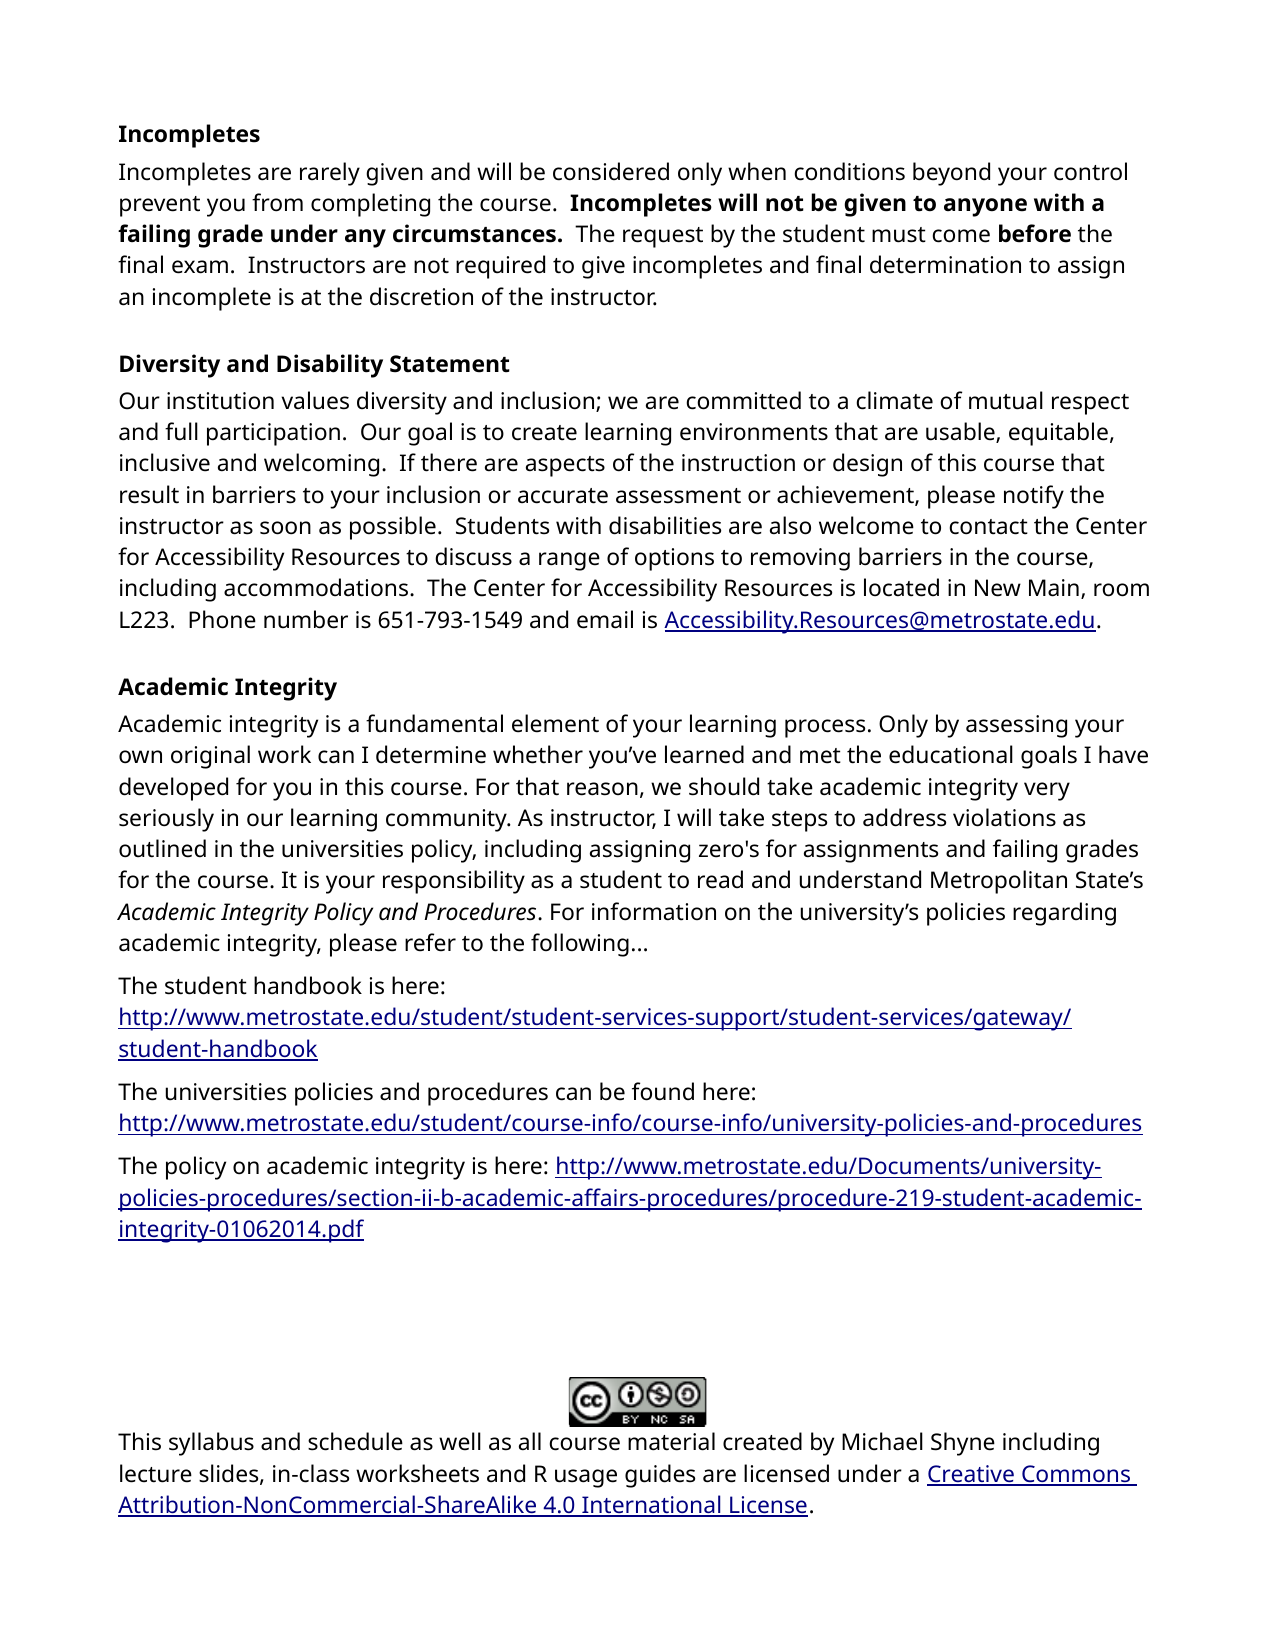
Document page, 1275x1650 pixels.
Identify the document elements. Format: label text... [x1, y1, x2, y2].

text Academic Integrity [118, 671, 1157, 702]
text Incompletes [118, 118, 1157, 149]
text Incompletes are rarely given and will be considered only when conditions beyond your control prevent you from completing the course. Incompletes will not be given to anyone with a failing grade under any circumstances. The request by the student must come before the final exam. Instructors are not required to give incompletes and final determination to assign an incomplete is at the discretion of the instructor. [118, 155, 1157, 312]
text The universities policies and procedures can be found here: http://www.metrostate.edu/student/course-info/course-info/university-policies-and-procedures [118, 1076, 1157, 1138]
text This syllabus and schedule as well as all course material created by Michael Shyne including lecture slides, in-class worksheets and R usage guides are licensed under a Creative Commons Attribution-NonCommercial-ShareAlike 4.0 International License. [118, 1378, 1157, 1520]
text The student handbook is here: http://www.metrostate.edu/student/student-services-support/student-services/gateway/student-handbook [118, 970, 1157, 1064]
text Academic integrity is a fundamental element of your learning process. Only by assessing your own original work can I determine whether you’ve learned and met the educational goals I have developed for you in this course. For that reason, we should take academic integrity very seriously in our learning community. As instructor, I will take steps to address violations as outlined in the universities policy, including assigning zero's for assignments and failing grades for the course. It is your responsibility as a student to read and understand Metropolitan State’s Academic Integrity Policy and Procedures. For information on the university’s policies regarding academic integrity, please refer to the following... [118, 708, 1157, 958]
text The policy on academic integrity is here: http://www.metrostate.edu/Documents/university-policies-procedures/section-ii-b-academic-affairs-procedures/procedure-219-student-academic-integrity-01062014.pdf [118, 1150, 1157, 1244]
text Our institution values diversity and inclusion; we are committed to a climate of mutual respect and full participation. Our goal is to create learning environments that are usable, equitable, inclusive and welcoming. If there are aspects of the instruction or design of this course that result in barriers to your inclusion or accurate assessment or achievement, please notify the instructor as soon as possible. Students with disabilities are also welcome to contact the Center for Accessibility Resources to discuss a range of options to removing barriers in the course, including accommodations. The Center for Accessibility Resources is located in New Main, room L223. Phone number is 651-793-1549 and email is Accessibility.Resources@metrostate.edu. [118, 385, 1157, 635]
picture [568, 1377, 707, 1427]
text Diversity and Disability Statement [118, 348, 1157, 379]
